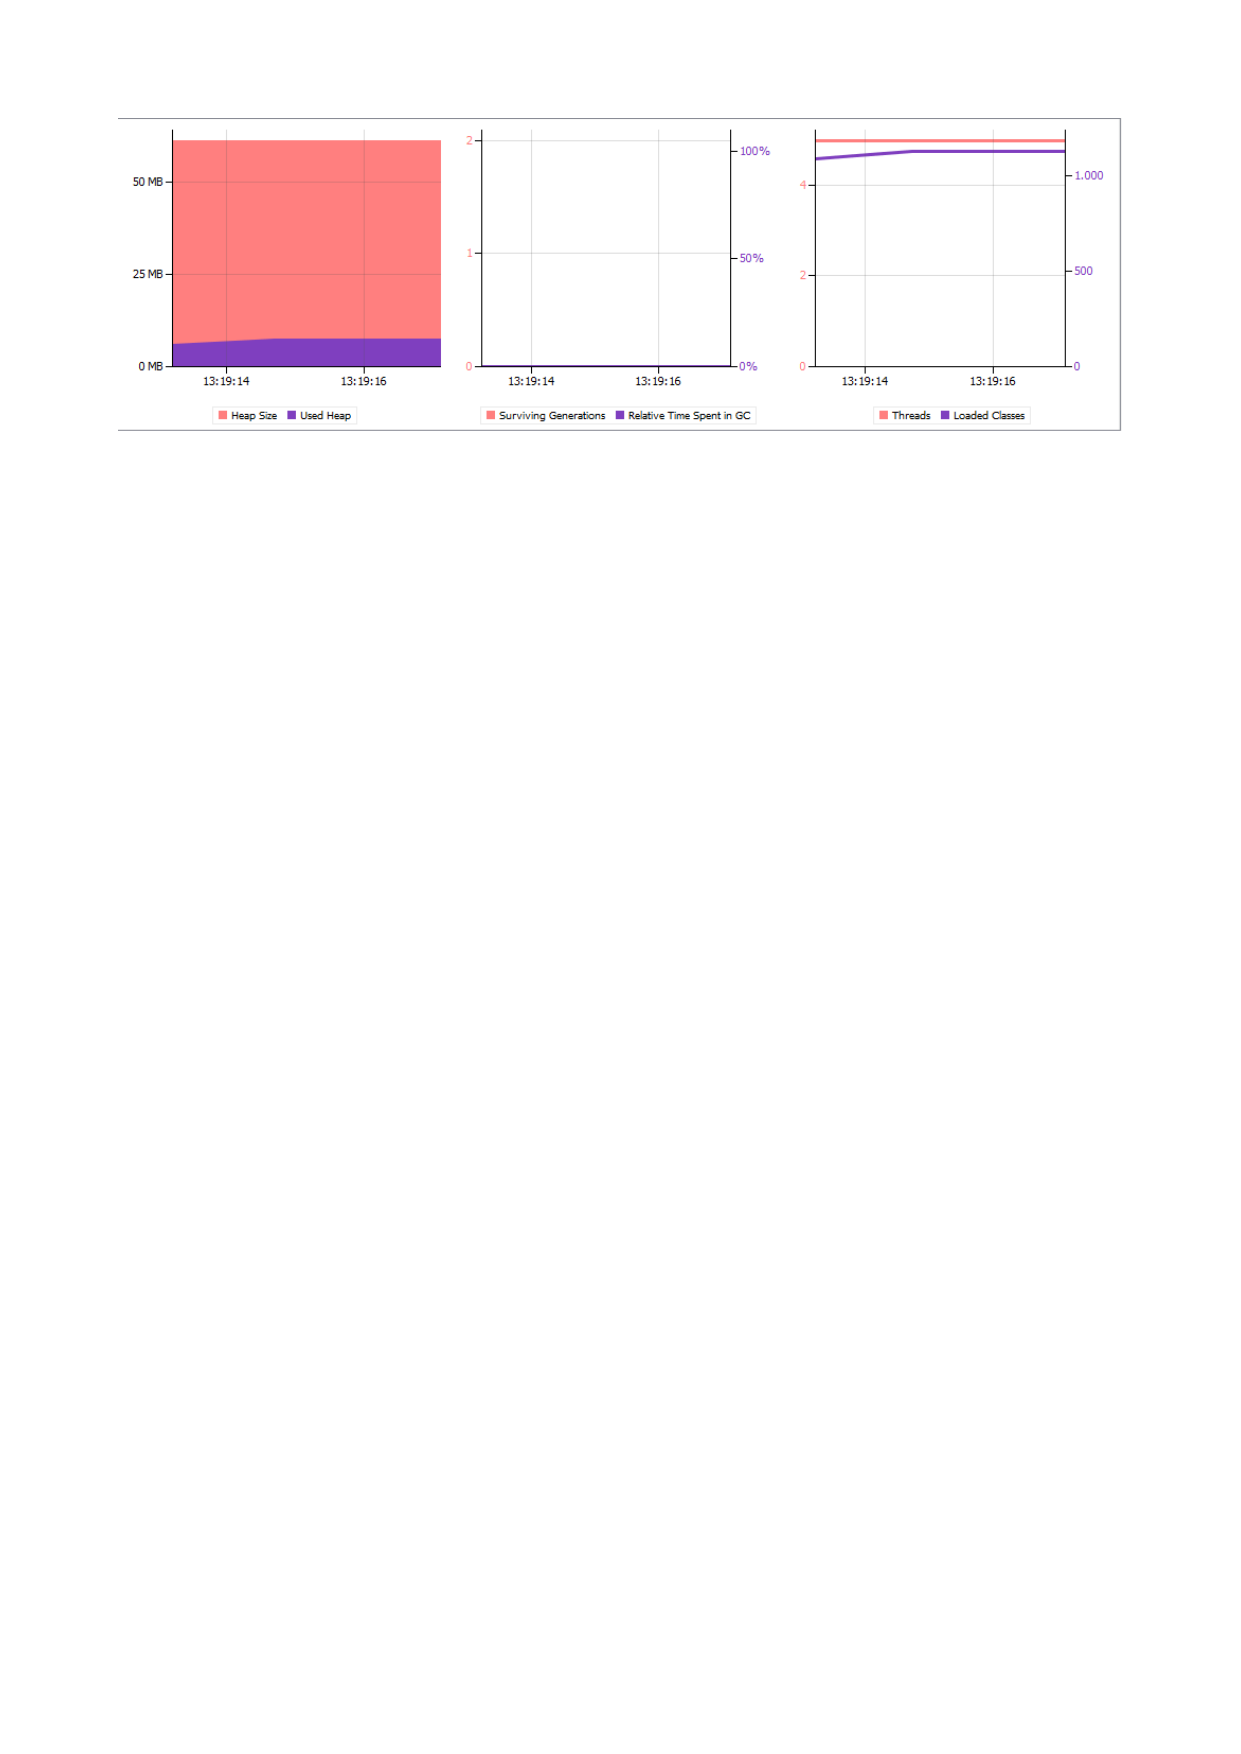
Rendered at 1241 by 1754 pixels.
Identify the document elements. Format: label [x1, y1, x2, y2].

picture [118, 118, 1122, 433]
